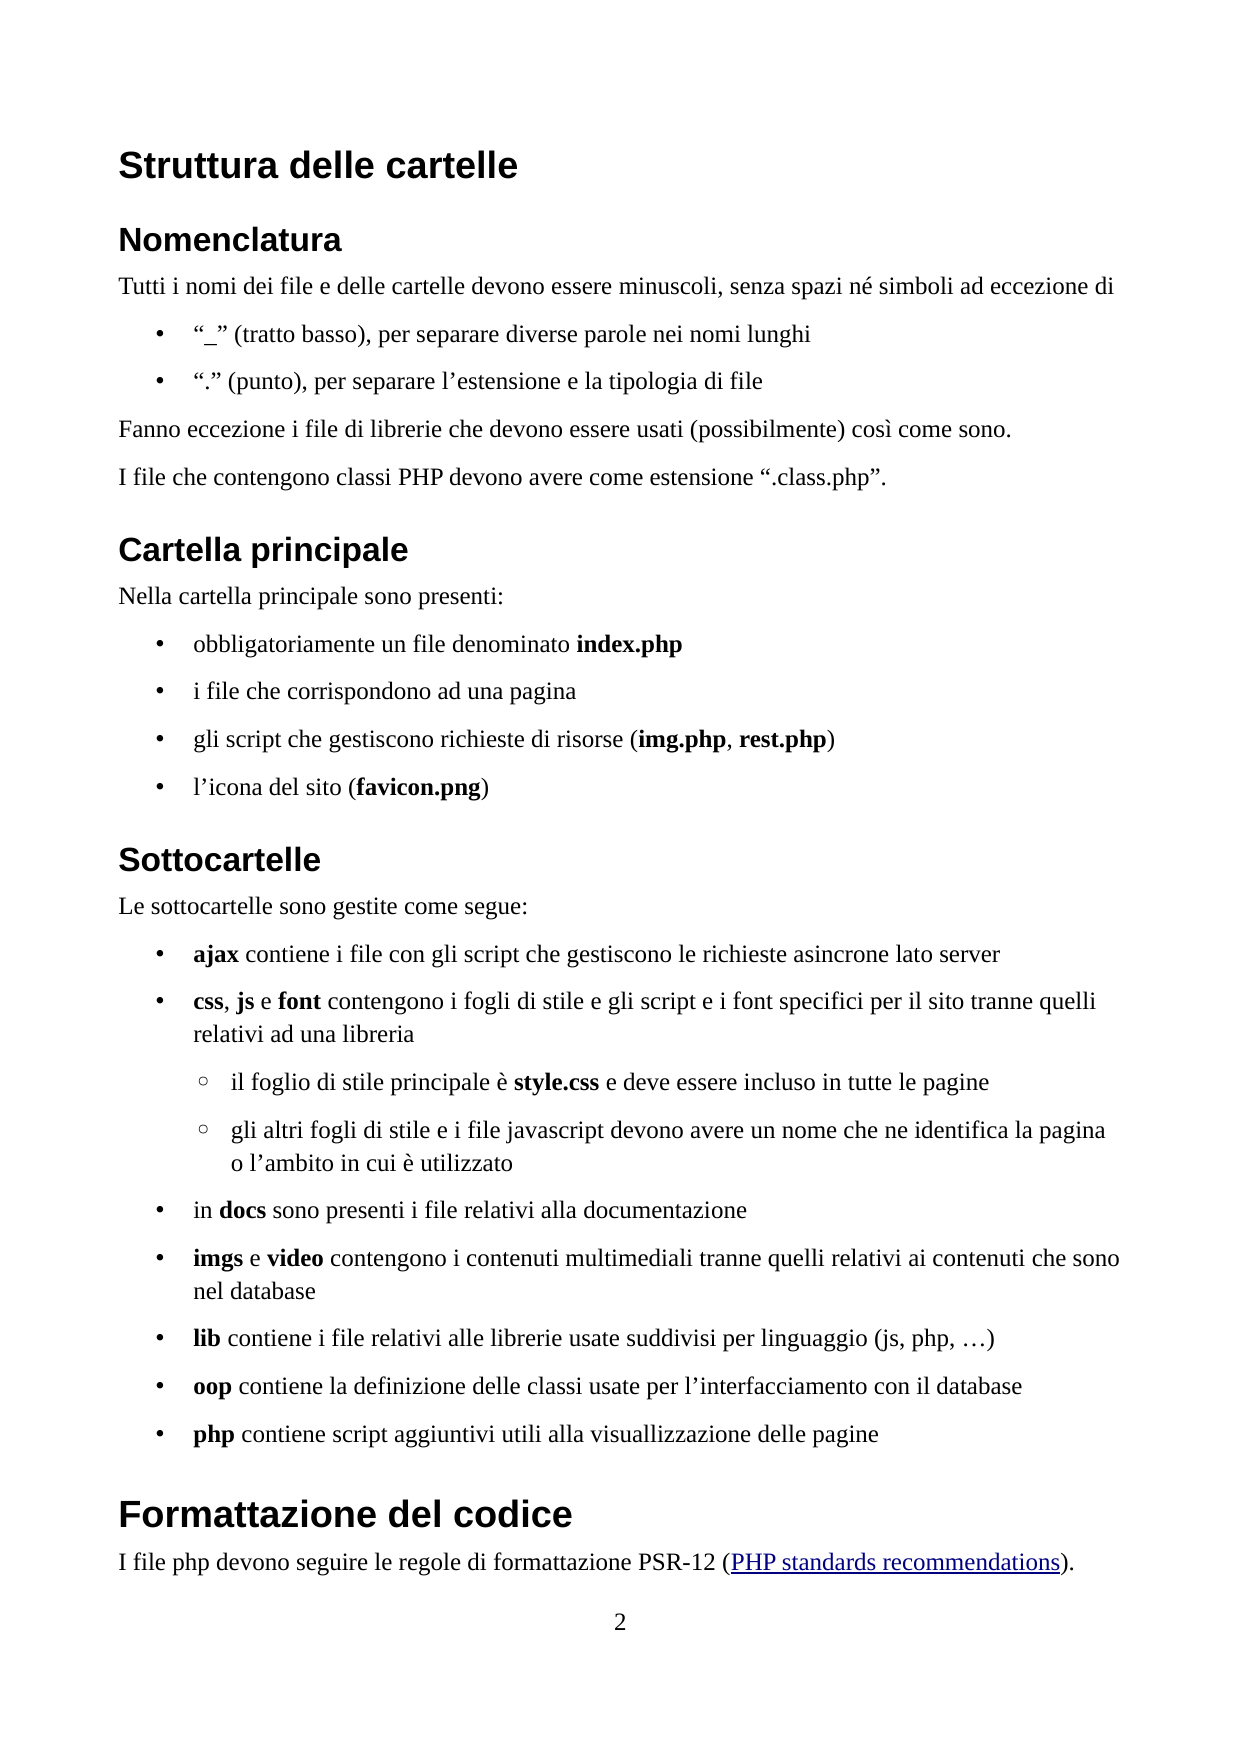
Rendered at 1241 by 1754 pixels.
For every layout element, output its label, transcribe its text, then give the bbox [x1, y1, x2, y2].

list css, js e font contengono i fogli di stile e gli script e i font specifici per il sito tranne quelli relativi ad una libreria [156, 986, 1122, 1048]
text Le sottocartelle sono gestite come segue: [118, 891, 1122, 920]
subtitle Struttura delle cartelle [118, 143, 1122, 187]
text Nella cartella principale sono presenti: [118, 581, 1122, 610]
list lib contiene i file relativi alle librerie usate suddivisi per linguaggio (js, php, …) [156, 1323, 1122, 1352]
subtitle Sottocartelle [118, 840, 1122, 879]
text Tutti i nomi dei file e delle cartelle devono essere minuscoli, senza spazi né simboli ad eccezione di [118, 271, 1122, 300]
list obbligatoriamente un file denominato index.php [156, 629, 1122, 658]
list ajax contiene i file con gli script che gestiscono le richieste asincrone lato server [156, 939, 1122, 968]
list il foglio di stile principale è style.css e deve essere incluso in tutte le pagine [193, 1067, 1122, 1096]
list oop contiene la definizione delle classi usate per l’interfacciamento con il database [156, 1371, 1122, 1400]
subtitle Formattazione del codice [118, 1491, 1122, 1535]
text Fanno eccezione i file di librerie che devono essere usati (possibilmente) così come sono. [118, 414, 1122, 443]
list in docs sono presenti i file relativi alla documentazione [156, 1195, 1122, 1224]
list “.” (punto), per separare l’estensione e la tipologia di file [156, 366, 1122, 395]
list php contiene script aggiuntivi utili alla visuallizzazione delle pagine [156, 1419, 1122, 1447]
subtitle Cartella principale [118, 530, 1122, 569]
text I file php devono seguire le regole di formattazione PSR-12 (PHP standards recommendations). [118, 1547, 1122, 1576]
list imgs e video contengono i contenuti multimediali tranne quelli relativi ai contenuti che sono nel database [156, 1243, 1122, 1305]
list “_” (tratto basso), per separare diverse parole nei nomi lunghi [156, 319, 1122, 348]
list l’icona del sito (favicon.png) [156, 772, 1122, 800]
subtitle Nomenclatura [118, 220, 1122, 259]
text I file che contengono classi PHP devono avere come estensione “.class.php”. [118, 462, 1122, 490]
list gli script che gestiscono richieste di risorse (img.php, rest.php) [156, 724, 1122, 753]
list gli altri fogli di stile e i file javascript devono avere un nome che ne identifica la pagina o l’ambito in cui è utilizzato [193, 1115, 1122, 1176]
list i file che corrispondono ad una pagina [156, 676, 1122, 705]
